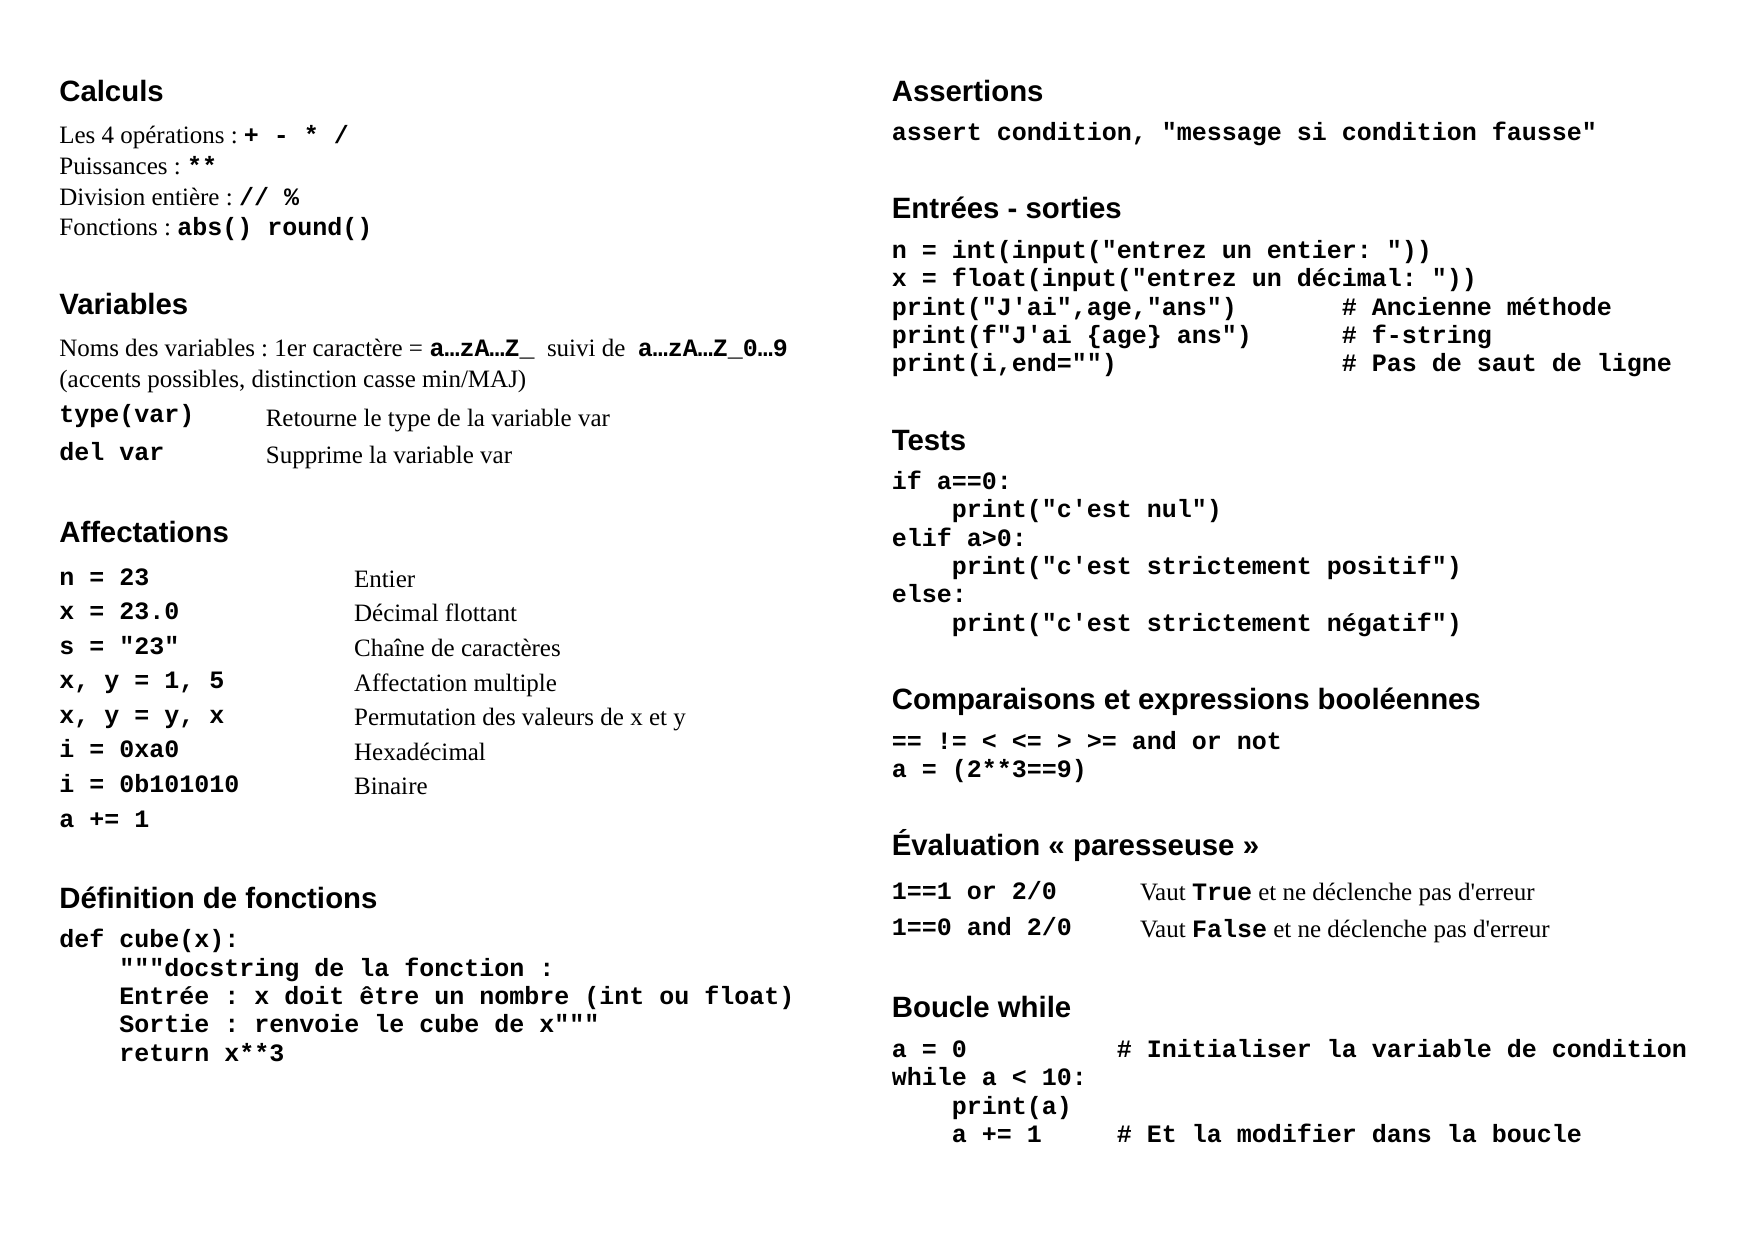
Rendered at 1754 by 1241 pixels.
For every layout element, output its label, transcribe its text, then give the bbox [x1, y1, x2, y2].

text n = int(input("entrez un entier: ")) [892, 237, 1695, 266]
table_cell Binaire [354, 769, 862, 803]
table_header Retourne le type de la variable var [266, 398, 862, 437]
text return x**3 [59, 1040, 862, 1068]
text Puissances : ** [59, 151, 862, 182]
table_cell x, y = 1, 5 [59, 665, 354, 699]
text Fonctions : abs() round() [59, 212, 862, 243]
subtitle Définition de fonctions [59, 881, 862, 914]
table_cell Hexadécimal [354, 734, 862, 768]
subtitle Affectations [59, 515, 862, 548]
subtitle Tests [892, 422, 1695, 456]
table_header n = 23 [59, 561, 354, 596]
text """docstring de la fonction : [59, 955, 862, 983]
text a += 1 # Et la modifier dans la boucle [892, 1122, 1695, 1150]
text x = float(input("entrez un décimal: ")) [892, 266, 1695, 294]
text == != < <= > >= and or not [892, 728, 1695, 757]
text elif a>0: [892, 525, 1695, 554]
table_cell a += 1 [59, 803, 354, 838]
text print(i,end="") # Pas de saut de ligne [892, 351, 1695, 379]
table_cell i = 0xa0 [59, 734, 354, 768]
table_cell Permutation des valeurs de x et y [354, 699, 862, 734]
text Sortie : renvoie le cube de x""" [59, 1012, 862, 1040]
table_cell s = "23" [59, 630, 354, 665]
text print("c'est strictement négatif") [892, 610, 1695, 639]
text print("c'est nul") [892, 497, 1695, 525]
table_header type(var) [59, 398, 266, 437]
subtitle Boucle while [892, 990, 1695, 1024]
table_cell Chaîne de caractères [354, 630, 862, 665]
text print("J'ai",age,"ans") # Ancienne méthode [892, 294, 1695, 322]
text print(f"J'ai {age} ans") # f-string [892, 322, 1695, 351]
text a = 0 # Initialiser la variable de condition [892, 1037, 1695, 1065]
subtitle Calculs [59, 74, 862, 107]
text print(a) [892, 1093, 1695, 1122]
table_cell Affectation multiple [354, 665, 862, 699]
text if a==0: [892, 469, 1695, 497]
table_cell x = 23.0 [59, 596, 354, 630]
text print("c'est strictement positif") [892, 554, 1695, 582]
table_cell x, y = y, x [59, 699, 354, 734]
table_header Entier [354, 561, 862, 596]
text while a < 10: [892, 1065, 1695, 1093]
text assert condition, "message si condition fausse" [892, 120, 1695, 148]
table_cell 1==0 and 2/0 [892, 911, 1140, 947]
table_cell [354, 803, 862, 838]
text Division entière : // % [59, 182, 862, 212]
table_cell i = 0b101010 [59, 769, 354, 803]
table_cell Vaut False et ne déclenche pas d'erreur [1140, 911, 1695, 947]
subtitle Assertions [892, 74, 1695, 107]
text a = (2**3==9) [892, 757, 1695, 785]
table_cell Décimal flottant [354, 596, 862, 630]
text Entrée : x doit être un nombre (int ou float) [59, 983, 862, 1012]
text else: [892, 582, 1695, 610]
table_cell Supprime la variable var [266, 437, 862, 471]
text Les 4 opérations : + - * / [59, 120, 862, 151]
table_header 1==1 or 2/0 [892, 874, 1140, 911]
subtitle Comparaisons et expressions booléennes [892, 682, 1695, 716]
subtitle Variables [59, 287, 862, 320]
text Noms des variables : 1er caractère = a…zA…Z_ suivi de a…zA…Z_0…9 (accents possibles, distinction casse min/MAJ) [59, 333, 862, 392]
table_cell del var [59, 437, 266, 471]
text def cube(x): [59, 927, 862, 955]
subtitle Évaluation « paresseuse » [892, 828, 1695, 862]
table_header Vaut True et ne déclenche pas d'erreur [1140, 874, 1695, 911]
subtitle Entrées - sorties [892, 191, 1695, 225]
